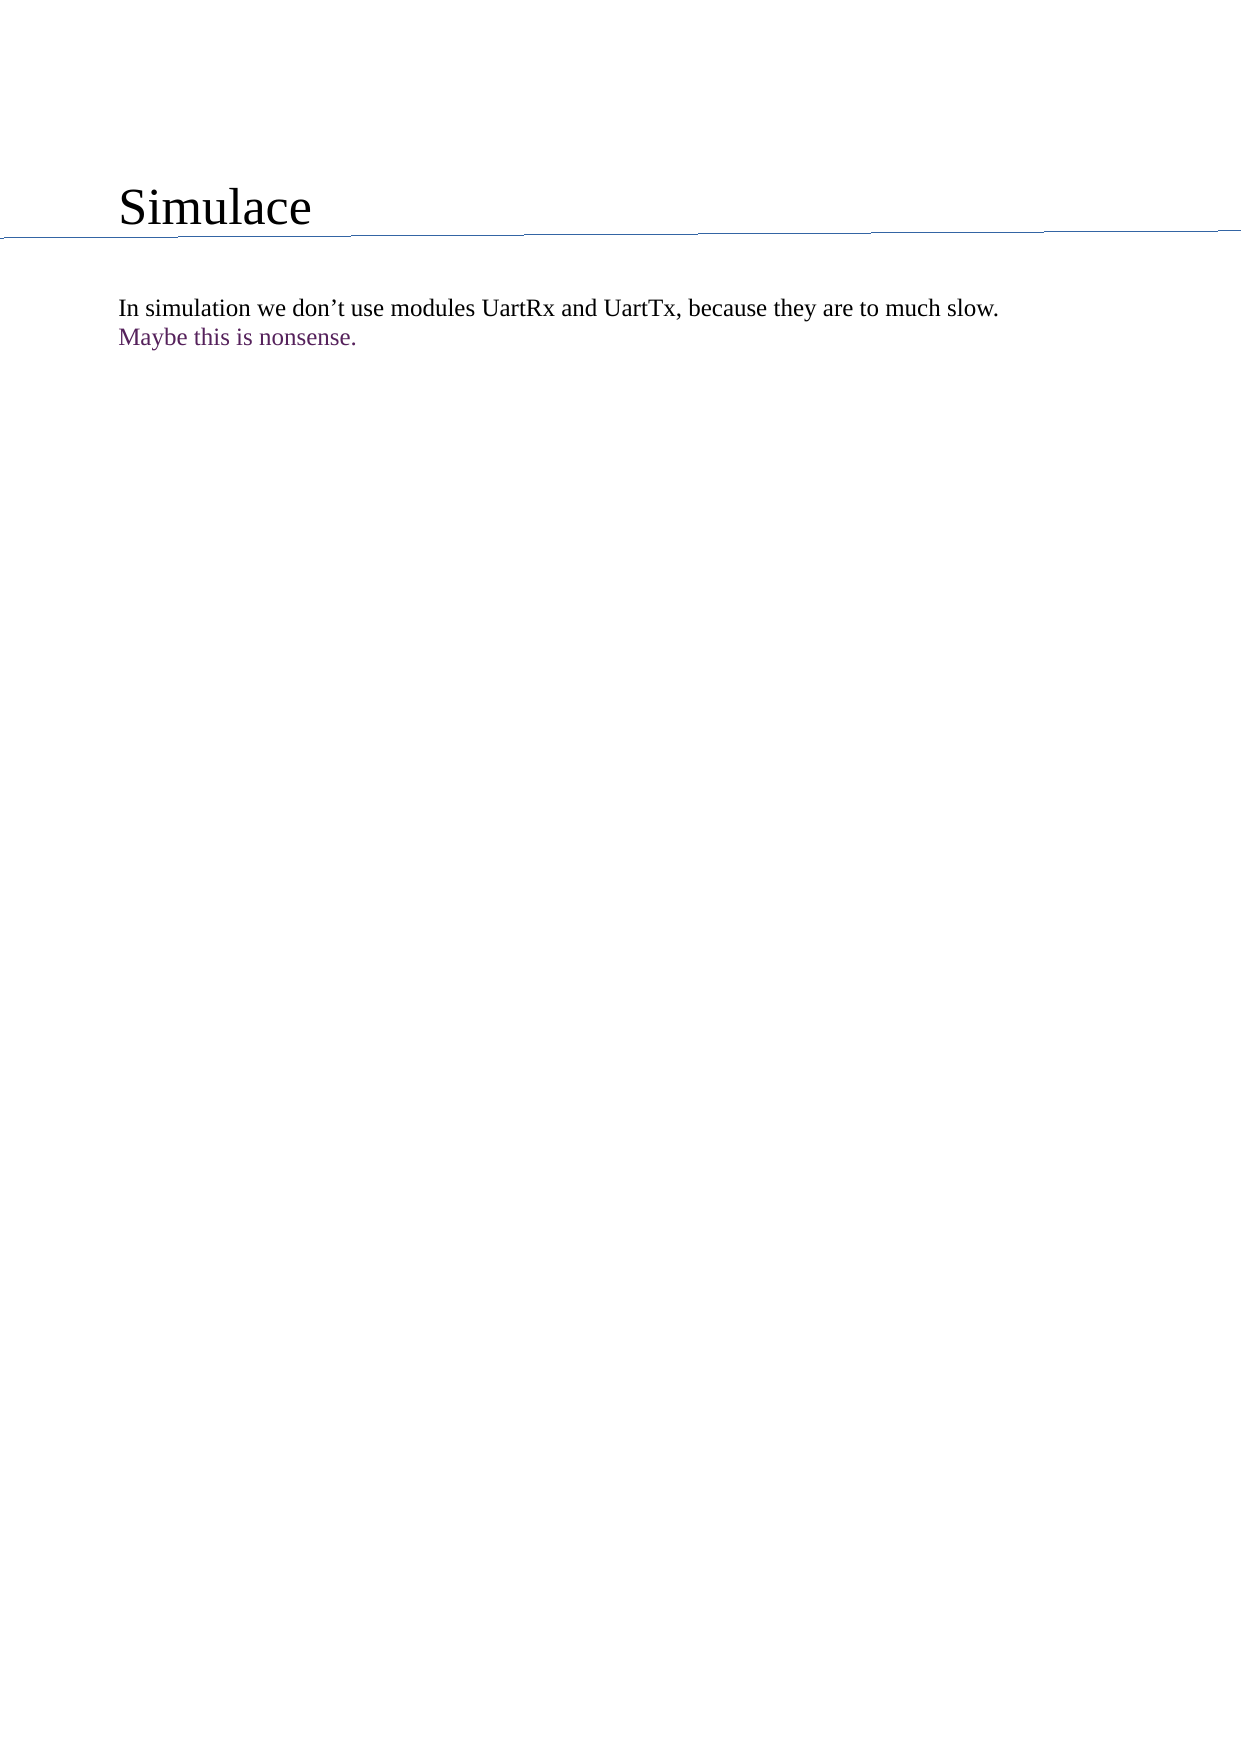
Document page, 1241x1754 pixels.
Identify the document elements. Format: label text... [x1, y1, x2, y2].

text In simulation we don’t use modules UartRx and UartTx, because they are to much slow. [118, 293, 1122, 322]
text Simulace [118, 176, 1122, 236]
text Maybe this is nonsense. [118, 322, 1122, 351]
